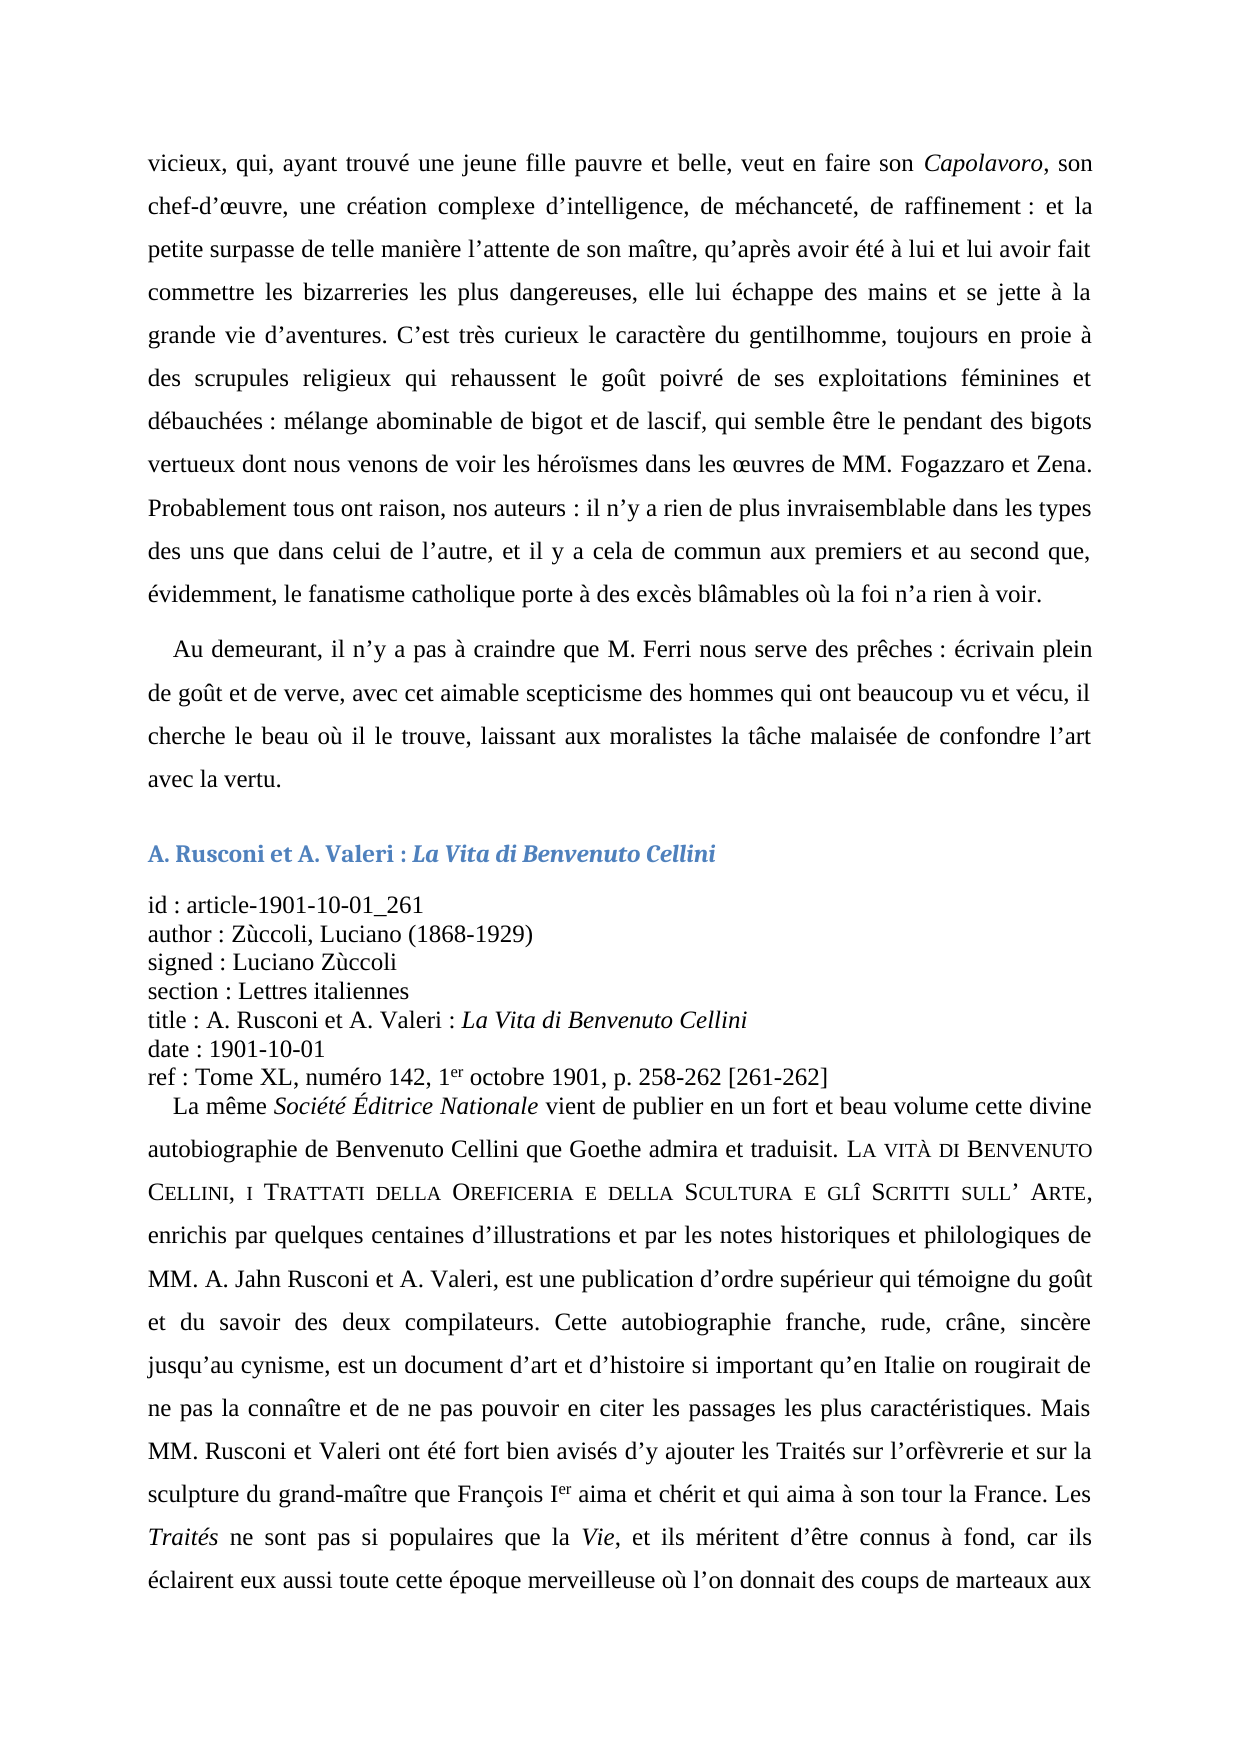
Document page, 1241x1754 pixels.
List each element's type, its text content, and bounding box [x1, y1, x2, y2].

text date : 1901-10-01 [148, 1034, 1093, 1062]
text La même Société Éditrice Nationale vient de publier en un fort et beau volume cette divine autobiographie de Benvenuto Cellini que Goethe admira et traduisit. La vità di Benvenuto Cellini, i Trattati della Oreficeria e della Scultura e glî Scritti sull’ Arte, enrichis par quelques centaines d’illustrations et par les notes historiques et philologiques de MM. A. Jahn Rusconi et A. Valeri, est une publication d’ordre supérieur qui témoigne du goût et du savoir des deux compilateurs. Cette autobiographie franche, rude, crâne, sincère jusqu’au cynisme, est un document d’art et d’histoire si important qu’en Italie on rougirait de ne pas la connaître et de ne pas pouvoir en citer les passages les plus caractéristiques. Mais MM. Rusconi et Valeri ont été fort bien avisés d’y ajouter les Traités sur l’orfèvrerie et sur la sculpture du grand-maître que François Ier aima et chérit et qui aima à son tour la France. Les Traités ne sont pas si populaires que la Vie, et ils méritent d’être connus à fond, car ils éclairent eux aussi toute cette époque merveilleuse où l’on donnait des coups de marteaux aux [148, 1091, 1093, 1594]
text id : article-1901-10-01_261 [148, 890, 1093, 919]
text title : A. Rusconi et A. Valeri : La Vita di Benvenuto Cellini [148, 1005, 1093, 1034]
text author : Zùccoli, Luciano (1868-1929) [148, 919, 1093, 947]
text vicieux, qui, ayant trouvé une jeune fille pauvre et belle, veut en faire son Capolavoro, son chef-d’œuvre, une création complexe d’intelligence, de méchanceté, de raffinement : et la petite surpasse de telle manière l’attente de son maître, qu’après avoir été à lui et lui avoir fait commettre les bizarreries les plus dangereuses, elle lui échappe des mains et se jette à la grande vie d’aventures. C’est très curieux le caractère du gentilhomme, toujours en proie à des scrupules religieux qui rehaussent le goût poivré de ses exploitations féminines et débauchées : mélange abominable de bigot et de lascif, qui semble être le pendant des bigots vertueux dont nous venons de voir les héroïsmes dans les œuvres de MM. Fogazzaro et Zena. Probablement tous ont raison, nos auteurs : il n’y a rien de plus invraisemblable dans les types des uns que dans celui de l’autre, et il y a cela de commun aux premiers et au second que, évidemment, le fanatisme catholique porte à des excès blâmables où la foi n’a rien à voir. [148, 148, 1093, 608]
subtitle A. Rusconi et A. Valeri : La Vita di Benvenuto Cellini [148, 840, 1093, 869]
text signed : Luciano Zùccoli [148, 947, 1093, 976]
text Au demeurant, il n’y a pas à craindre que M. Ferri nous serve des prêches : écrivain plein de goût et de verve, avec cet aimable scepticisme des hommes qui ont beaucoup vu et vécu, il cherche le beau où il le trouve, laissant aux moralistes la tâche malaisée de confondre l’art avec la vertu. [148, 634, 1093, 793]
text ref : Tome XL, numéro 142, 1er octobre 1901, p. 258-262 [261-262] [148, 1062, 1093, 1091]
text section : Lettres italiennes [148, 976, 1093, 1005]
